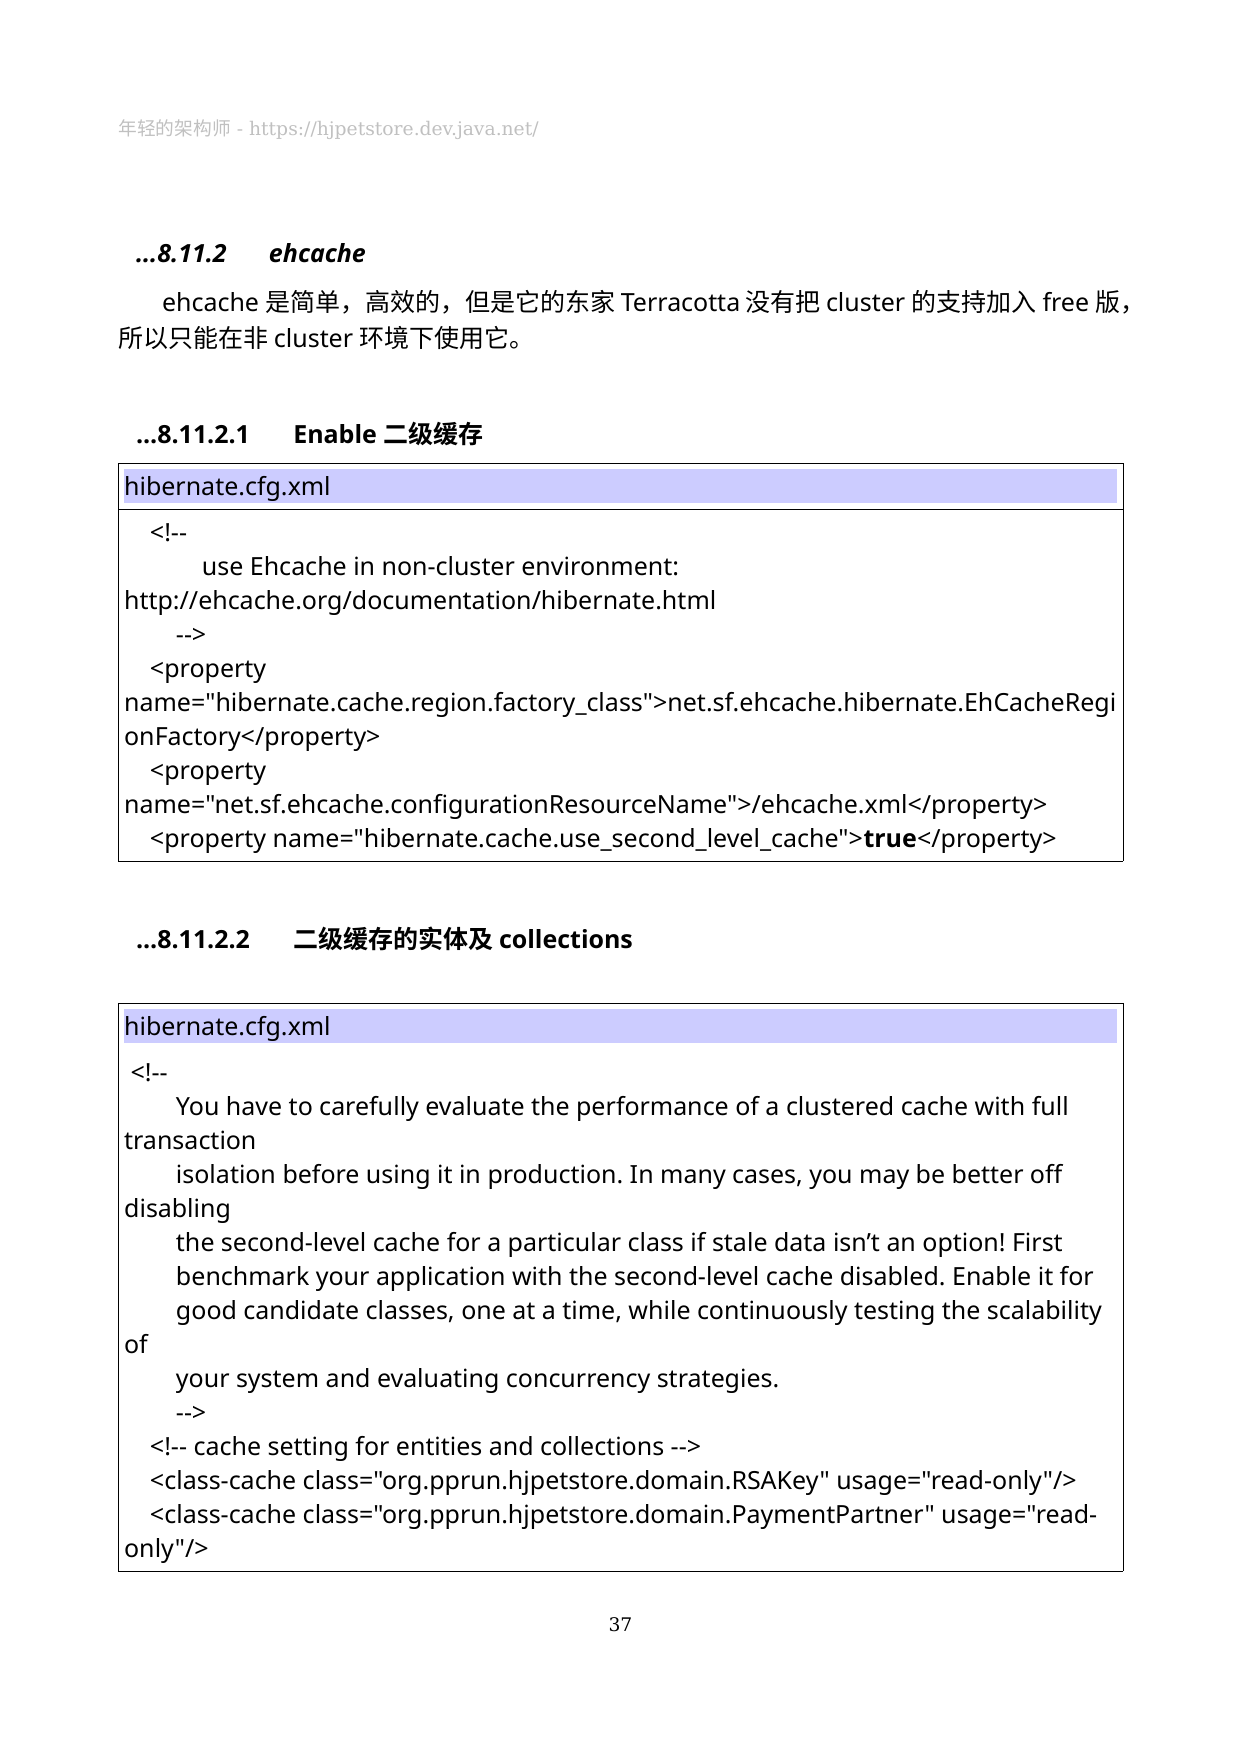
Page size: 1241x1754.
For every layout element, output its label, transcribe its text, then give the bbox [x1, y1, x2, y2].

subtitle 二级缓存的实体及 collections [136, 920, 1122, 956]
text ehcache 是简单，高效的，但是它的东家Terracotta没有把 cluster 的支持加入 free 版，所以只能在非 cluster 环境下使用它。 [118, 283, 1122, 355]
table_cell <!-- use Ehcache in non-cluster environment: http://ehcache.org/documentation/hibernate.html --> <property name="hibernate.cache.region.factory_class">net.sf.ehcache.hibernate.EhCacheRegionFactory</property> <property name="net.sf.ehcache.configurationResourceName">/ehcache.xml</property> <property name="hibernate.cache.use_second_level_cache">true</property> [119, 510, 1123, 861]
table_cell <!-- You have to carefully evaluate the performance of a clustered cache with full transaction isolation before using it in production. In many cases, you may be better off disabling the second-level cache for a particular class if stale data isn’t an option! First benchmark your application with the second-level cache disabled. Enable it for good candidate classes, one at a time, while continuously testing the scalability of your system and evaluating concurrency strategies. --> <!-- cache setting for entities and collections --> <class-cache class="org.pprun.hjpetstore.domain.RSAKey" usage="read-only"/> <class-cache class="org.pprun.hjpetstore.domain.PaymentPartner" usage="read-only"/> [119, 1049, 1123, 1571]
subtitle ehcache [136, 236, 1122, 270]
table_header hibernate.cfg.xml [119, 464, 1123, 509]
table_header hibernate.cfg.xml [119, 1004, 1123, 1048]
subtitle Enable 二级缓存 [136, 414, 1122, 451]
